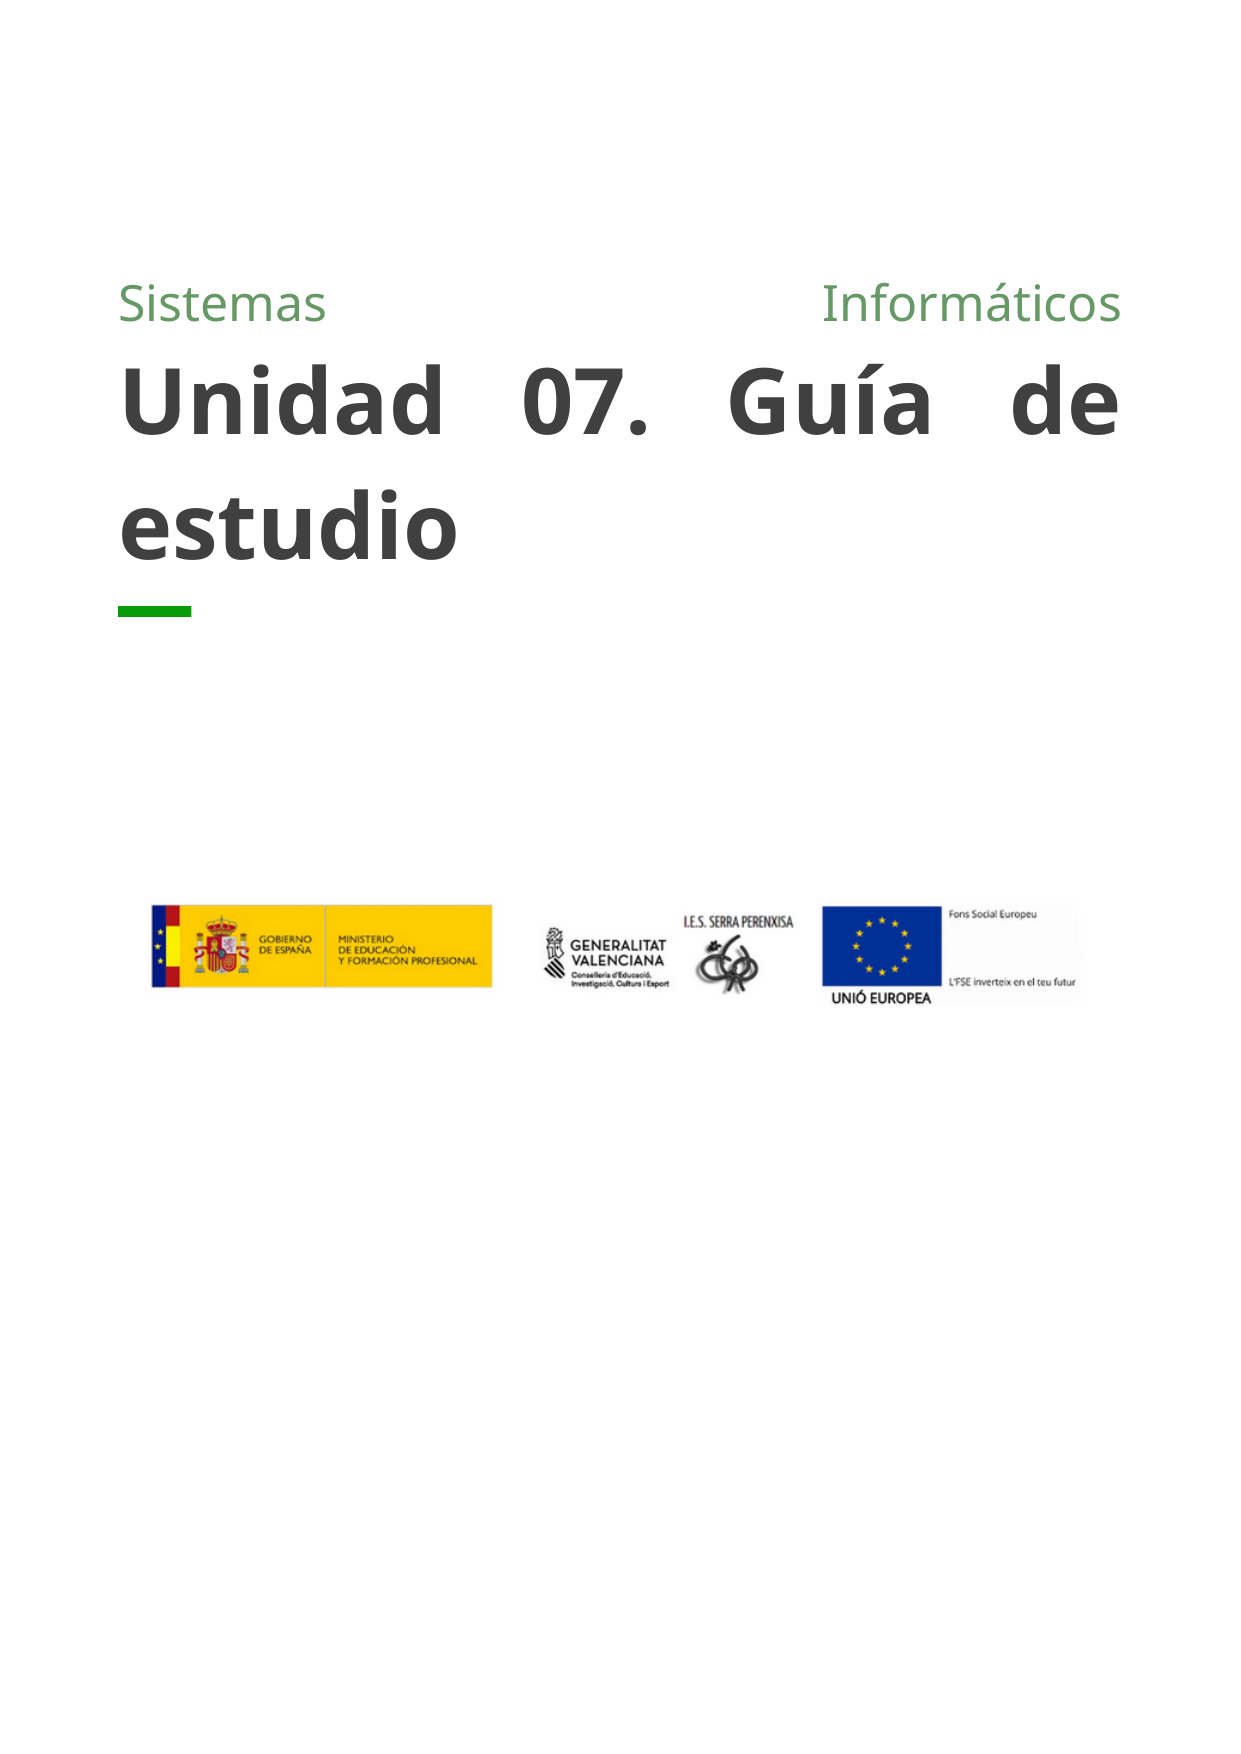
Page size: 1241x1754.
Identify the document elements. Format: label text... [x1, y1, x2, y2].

picture [118, 885, 1123, 1005]
title Sistemas Informáticos Unidad 07. Guía de estudio [118, 268, 1122, 586]
picture [118, 606, 192, 617]
